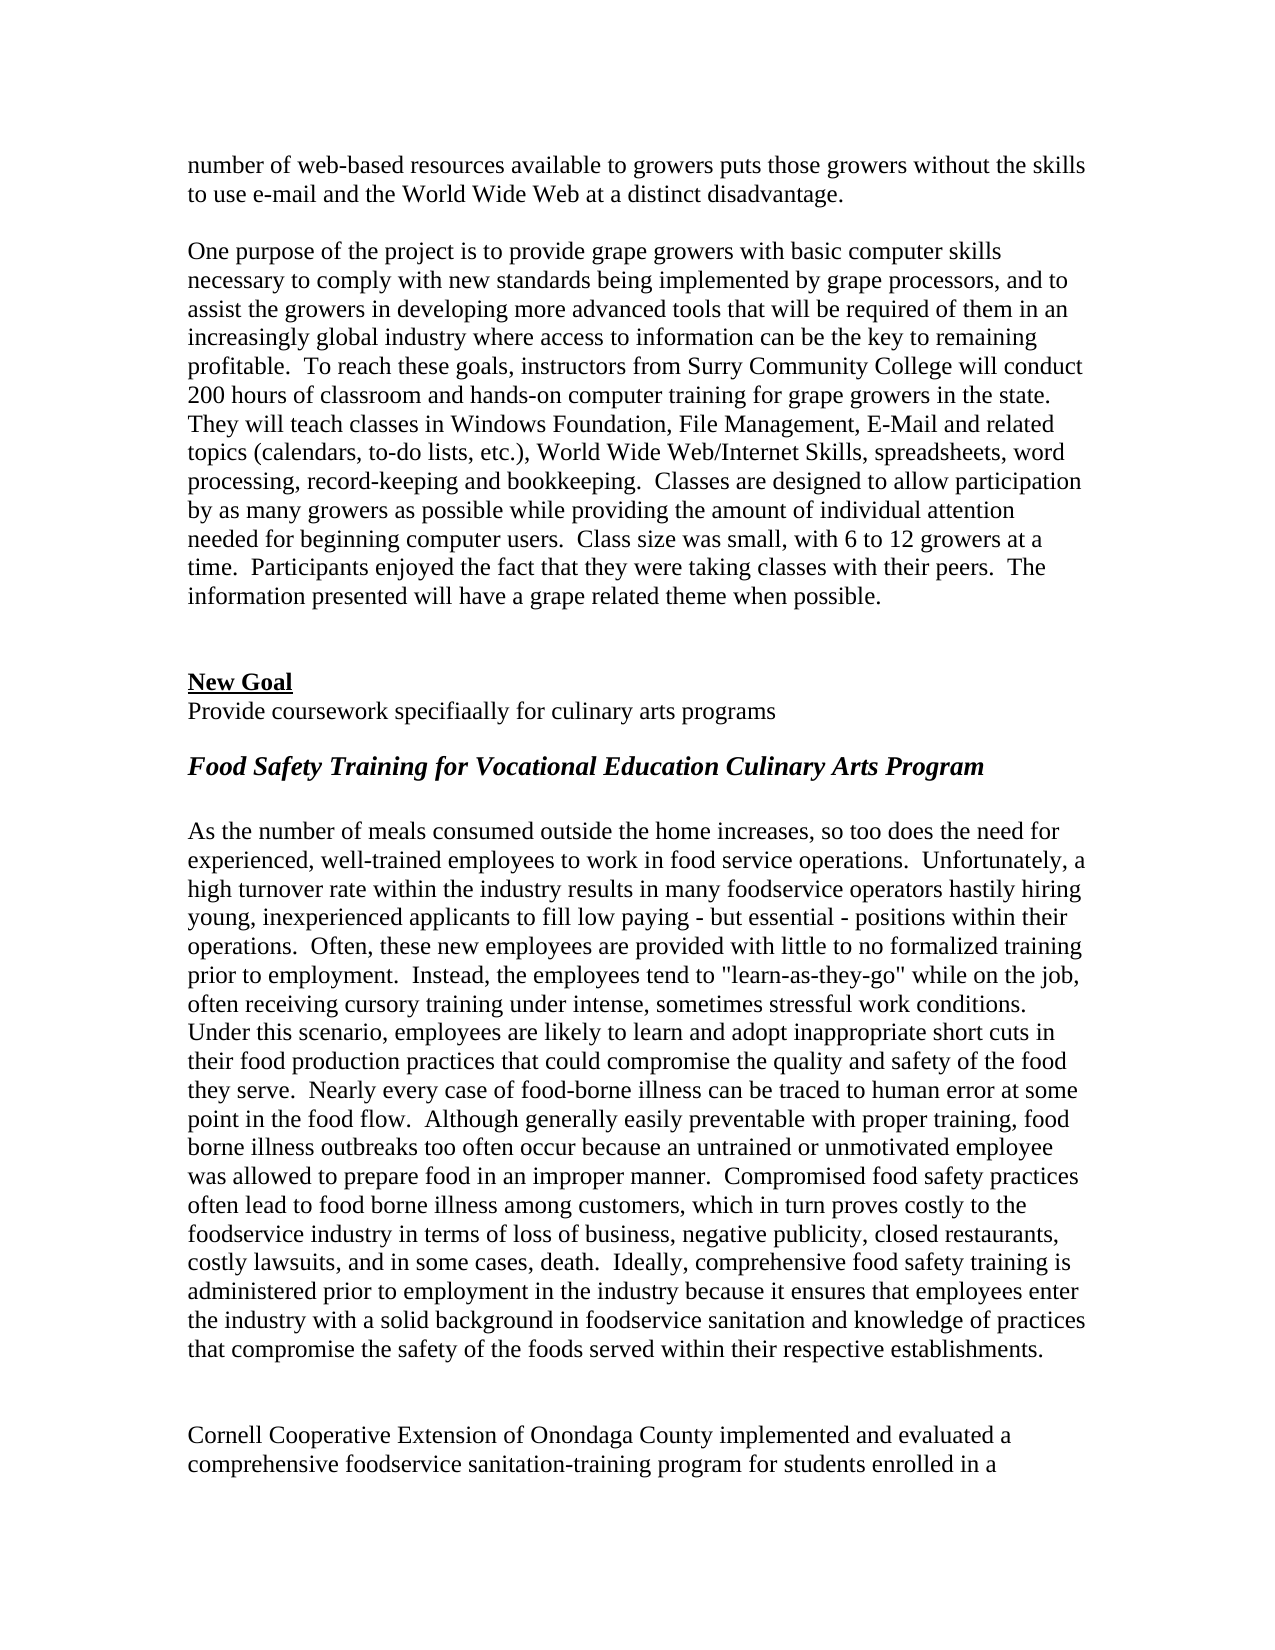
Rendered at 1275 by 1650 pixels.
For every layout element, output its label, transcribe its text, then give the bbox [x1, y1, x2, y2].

subtitle Food Safety Training for Vocational Education Culinary Arts Program [187, 750, 1087, 781]
text As the number of meals consumed outside the home increases, so too does the need for experienced, well-trained employees to work in food service operations. Unfortunately, a high turnover rate within the industry results in many foodservice operators hastily hiring young, inexperienced applicants to fill low paying - but essential - positions within their operations. Often, these new employees are provided with little to no formalized training prior to employment. Instead, the employees tend to "learn-as-they-go" while on the job, often receiving cursory training under intense, sometimes stressful work conditions. Under this scenario, employees are likely to learn and adopt inappropriate short cuts in their food production practices that could compromise the quality and safety of the food they serve. Nearly every case of food-borne illness can be traced to human error at some point in the food flow. Although generally easily preventable with proper training, food borne illness outbreaks too often occur because an untrained or unmotivated employee was allowed to prepare food in an improper manner. Compromised food safety practices often lead to food borne illness among customers, which in turn proves costly to the foodservice industry in terms of loss of business, negative publicity, closed restaurants, costly lawsuits, and in some cases, death. Ideally, comprehensive food safety training is administered prior to employment in the industry because it ensures that employees enter the industry with a solid background in foodservice sanitation and knowledge of practices that compromise the safety of the foods served within their respective establishments. [187, 816, 1087, 1420]
subtitle Provide coursework specifiaally for culinary arts programs [187, 696, 1087, 725]
text number of web-based resources available to growers puts those growers without the skills to use e-mail and the World Wide Web at a distinct disadvantage. [187, 150, 1087, 207]
text Cornell Cooperative Extension of Onondaga County implemented and evaluated a comprehensive foodservice sanitation-training program for students enrolled in a [187, 1420, 1087, 1477]
text One purpose of the project is to provide grape growers with basic computer skills necessary to comply with new standards being implemented by grape processors, and to assist the growers in developing more advanced tools that will be required of them in an increasingly global industry where access to information can be the key to remaining profitable. To reach these goals, instructors from Surry Community College will conduct 200 hours of classroom and hands-on computer training for grape growers in the state. They will teach classes in Windows Foundation, File Management, E-Mail and related topics (calendars, to-do lists, etc.), World Wide Web/Internet Skills, spreadsheets, word processing, record-keeping and bookkeeping. Classes are designed to allow participation by as many growers as possible while providing the amount of individual attention needed for beginning computer users. Class size was small, with 6 to 12 growers at a time. Participants enjoyed the fact that they were taking classes with their peers. The information presented will have a grape related theme when possible. [187, 236, 1087, 610]
subtitle New Goal [187, 667, 1087, 696]
